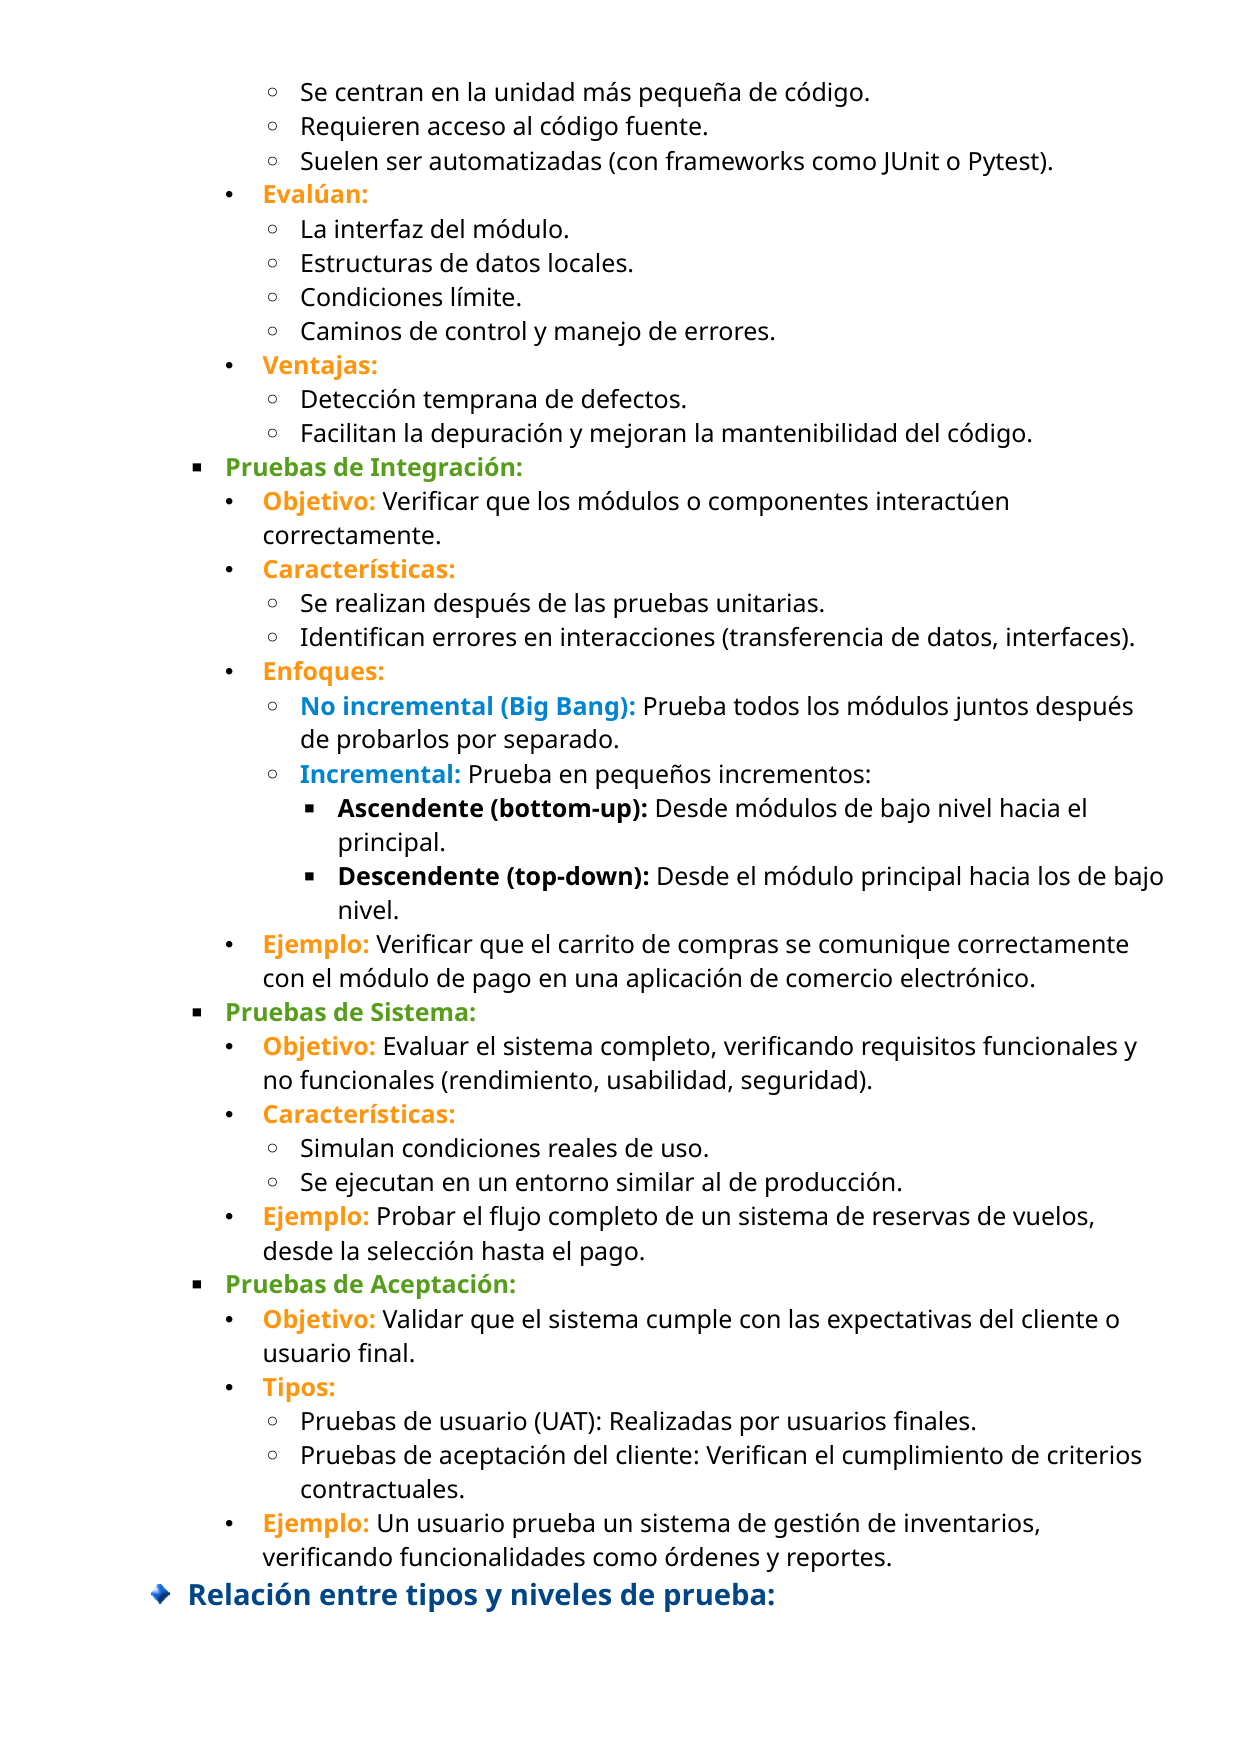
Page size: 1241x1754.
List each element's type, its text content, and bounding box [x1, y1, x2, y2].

list Características: [225, 552, 1165, 586]
list Detección temprana de defectos. [262, 382, 1165, 416]
list Suelen ser automatizadas (con frameworks como JUnit o Pytest). [262, 143, 1165, 177]
list Relación entre tipos y niveles de prueba: [150, 1574, 1165, 1613]
list Ejemplo: Probar el flujo completo de un sistema de reservas de vuelos, desde la selección hasta el pago. [225, 1199, 1165, 1267]
list Ventajas: [225, 347, 1165, 382]
list Condiciones límite. [262, 279, 1165, 313]
list Pruebas de Integración: [187, 450, 1165, 484]
list Ascendente (bottom-up): Desde módulos de bajo nivel hacia el principal. [300, 790, 1165, 858]
list Se realizan después de las pruebas unitarias. [262, 586, 1165, 620]
list Incremental: Prueba en pequeños incrementos: [262, 756, 1165, 790]
list Requieren acceso al código fuente. [262, 109, 1165, 143]
list Pruebas de Aceptación: [187, 1267, 1165, 1301]
list Pruebas de Sistema: [187, 995, 1165, 1029]
list Simulan condiciones reales de uso. [262, 1131, 1165, 1165]
list Ejemplo: Verificar que el carrito de compras se comunique correctamente con el módulo de pago en una aplicación de comercio electrónico. [225, 927, 1165, 995]
list Evalúan: [225, 177, 1165, 211]
list Objetivo: Validar que el sistema cumple con las expectativas del cliente o usuario final. [225, 1301, 1165, 1369]
list Descendente (top-down): Desde el módulo principal hacia los de bajo nivel. [300, 858, 1165, 927]
list Pruebas de aceptación del cliente: Verifican el cumplimiento de criterios contractuales. [262, 1437, 1165, 1506]
list La interfaz del módulo. [262, 211, 1165, 245]
list Objetivo: Verificar que los módulos o componentes interactúen correctamente. [225, 484, 1165, 552]
list Facilitan la depuración y mejoran la mantenibilidad del código. [262, 416, 1165, 450]
list Se centran en la unidad más pequeña de código. [262, 75, 1165, 109]
list Se ejecutan en un entorno similar al de producción. [262, 1165, 1165, 1199]
list Objetivo: Evaluar el sistema completo, verificando requisitos funcionales y no funcionales (rendimiento, usabilidad, seguridad). [225, 1029, 1165, 1097]
list Características: [225, 1097, 1165, 1131]
list Enfoques: [225, 654, 1165, 688]
list Caminos de control y manejo de errores. [262, 313, 1165, 347]
picture [151, 1584, 170, 1604]
list Ejemplo: Un usuario prueba un sistema de gestión de inventarios, verificando funcionalidades como órdenes y reportes. [225, 1506, 1165, 1574]
list Identifican errores en interacciones (transferencia de datos, interfaces). [262, 620, 1165, 654]
list Tipos: [225, 1369, 1165, 1403]
list Estructuras de datos locales. [262, 245, 1165, 279]
list Pruebas de usuario (UAT): Realizadas por usuarios finales. [262, 1403, 1165, 1437]
list No incremental (Big Bang): Prueba todos los módulos juntos después de probarlos por separado. [262, 688, 1165, 756]
